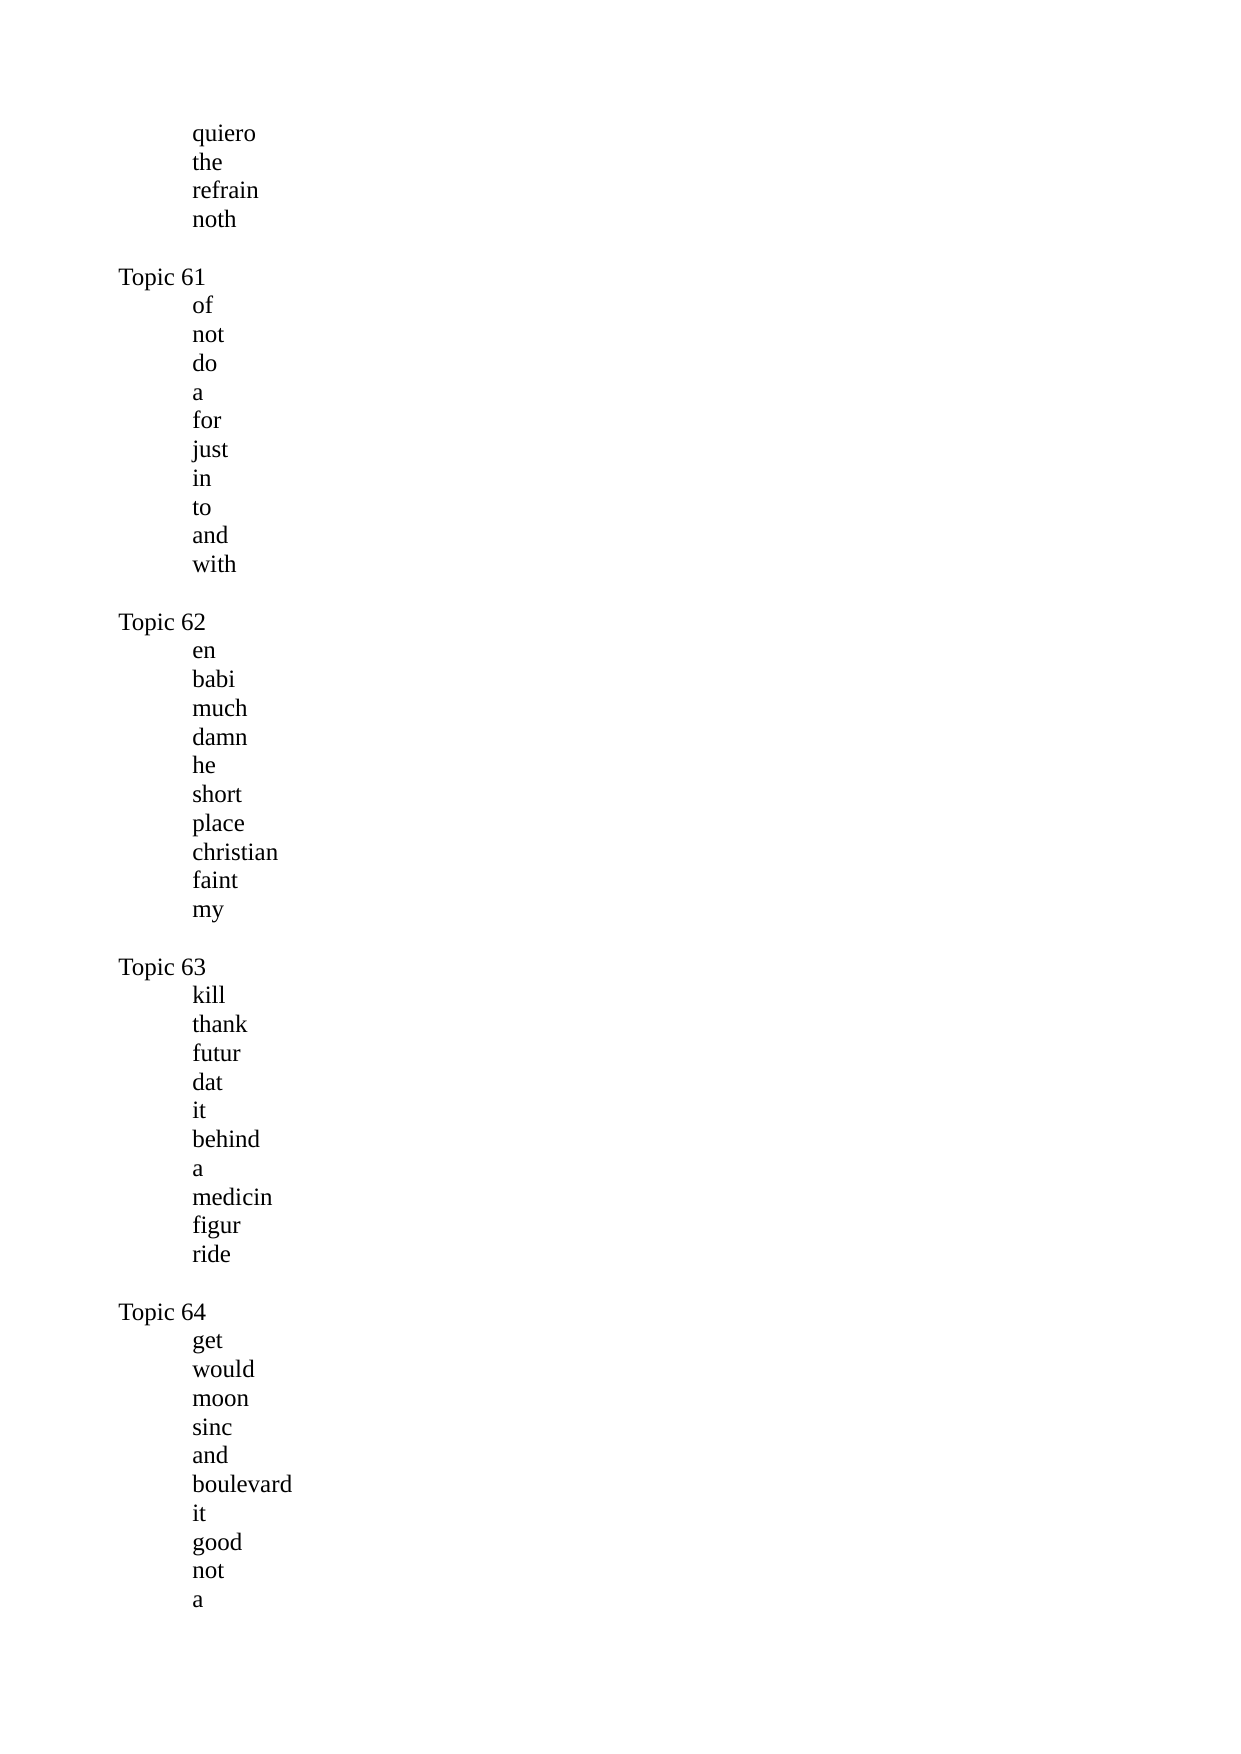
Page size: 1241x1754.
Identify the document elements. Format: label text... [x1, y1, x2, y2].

text Topic 63 [118, 952, 1122, 981]
text Topic 62 [118, 607, 1122, 636]
text short [118, 779, 1122, 808]
text sinc [118, 1412, 1122, 1441]
text place [118, 808, 1122, 837]
text and [118, 1441, 1122, 1469]
text a [118, 1153, 1122, 1182]
text it [118, 1498, 1122, 1527]
text refrain [118, 176, 1122, 204]
text my [118, 894, 1122, 923]
text to [118, 492, 1122, 521]
text of [118, 291, 1122, 319]
text he [118, 751, 1122, 779]
text medicin [118, 1182, 1122, 1211]
text faint [118, 866, 1122, 894]
text christian [118, 837, 1122, 866]
text do [118, 348, 1122, 377]
text noth [118, 204, 1122, 233]
text moon [118, 1383, 1122, 1412]
text a [118, 1584, 1122, 1613]
text babi [118, 664, 1122, 693]
text boulevard [118, 1469, 1122, 1498]
text would [118, 1354, 1122, 1383]
text not [118, 1556, 1122, 1584]
text Topic 61 [118, 262, 1122, 291]
text futur [118, 1038, 1122, 1067]
text quiero [118, 118, 1122, 147]
text with [118, 549, 1122, 578]
text for [118, 406, 1122, 434]
text in [118, 463, 1122, 492]
text thank [118, 1009, 1122, 1038]
text behind [118, 1124, 1122, 1153]
text and [118, 521, 1122, 549]
text Topic 64 [118, 1297, 1122, 1326]
text kill [118, 981, 1122, 1009]
text just [118, 434, 1122, 463]
text en [118, 636, 1122, 664]
text get [118, 1326, 1122, 1354]
text figur [118, 1211, 1122, 1239]
text damn [118, 722, 1122, 751]
text ride [118, 1239, 1122, 1268]
text a [118, 377, 1122, 406]
text not [118, 319, 1122, 348]
text good [118, 1527, 1122, 1556]
text dat [118, 1067, 1122, 1096]
text much [118, 693, 1122, 722]
text it [118, 1096, 1122, 1124]
text the [118, 147, 1122, 176]
